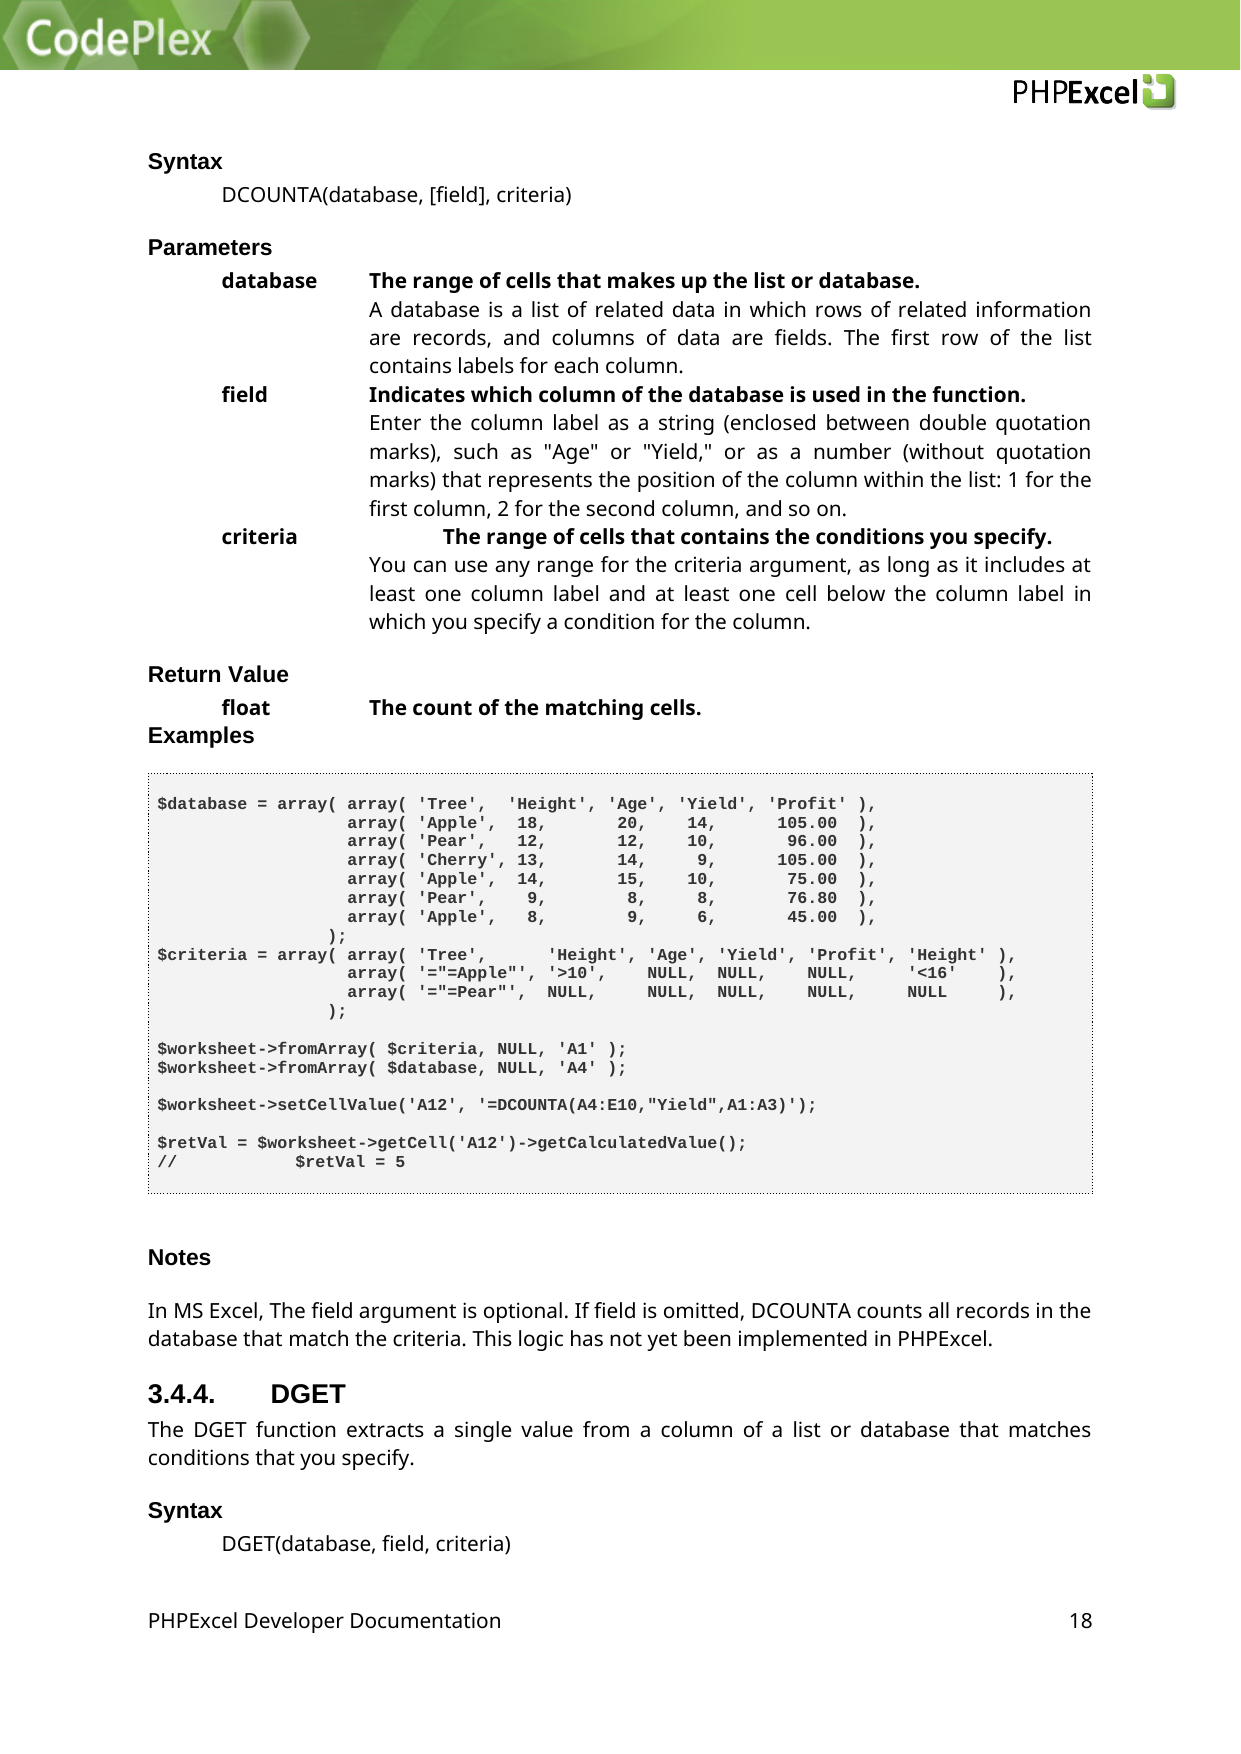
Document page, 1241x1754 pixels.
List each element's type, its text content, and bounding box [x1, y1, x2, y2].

text array( 'Apple', 14, 15, 10, 75.00 ), [148, 868, 1093, 886]
text $worksheet->fromArray( $database, NULL, 'A4' ); [148, 1056, 1093, 1075]
text database The range of cells that makes up the list or database. [221, 266, 1093, 295]
text array( 'Pear', 9, 8, 8, 76.80 ), [148, 886, 1093, 905]
text Enter the column label as a string (enclosed between double quotation marks), such as "Age" or "Yield," or as a number (without quotation marks) that represents the position of the column within the list: 1 for the first column, 2 for the second column, and so on. [369, 408, 1093, 522]
text In MS Excel, The field argument is optional. If field is omitted, DCOUNTA counts all records in the database that match the criteria. This logic has not yet been implemented in PHPExcel. [148, 1296, 1093, 1353]
text ); [148, 924, 1093, 943]
subtitle Syntax [148, 1497, 1093, 1523]
subtitle Notes [148, 1244, 1093, 1271]
text ); [148, 999, 1093, 1018]
text A database is a list of related data in which rows of related information are records, and columns of data are fields. The first row of the list contains labels for each column. [369, 295, 1093, 380]
subtitle DGET [148, 1378, 1093, 1409]
subtitle Return Value [148, 661, 1093, 687]
subtitle Syntax [148, 148, 1093, 174]
text array( '="=Apple"', '>10', NULL, NULL, NULL, '<16' ), [148, 962, 1093, 981]
text array( 'Apple', 8, 9, 6, 45.00 ), [148, 905, 1093, 924]
text // $retVal = 5 [148, 1150, 1093, 1169]
text array( 'Cherry', 13, 14, 9, 105.00 ), [148, 849, 1093, 868]
text field Indicates which column of the database is used in the function. [221, 380, 1093, 408]
text array( 'Apple', 18, 20, 14, 105.00 ), [148, 811, 1093, 830]
subtitle Examples [148, 722, 1093, 748]
text float The count of the matching cells. [221, 693, 1093, 722]
text The DGET function extracts a single value from a column of a list or database that matches conditions that you specify. [148, 1415, 1093, 1472]
text array( 'Pear', 12, 12, 10, 96.00 ), [148, 830, 1093, 849]
text $worksheet->setCellValue('A12', '=DCOUNTA(A4:E10,"Yield",A1:A3)'); [148, 1094, 1093, 1113]
text $retVal = $worksheet->getCell('A12')->getCalculatedValue(); [148, 1132, 1093, 1150]
subtitle Parameters [148, 234, 1093, 260]
text You can use any range for the criteria argument, as long as it includes at least one column label and at least one cell below the column label in which you specify a condition for the column. [369, 551, 1093, 636]
text $criteria = array( array( 'Tree', 'Height', 'Age', 'Yield', 'Profit', 'Height' ), [148, 943, 1093, 962]
text DGET(database, field, criteria) [221, 1529, 1093, 1558]
text array( '="=Pear"', NULL, NULL, NULL, NULL, NULL ), [148, 981, 1093, 999]
text DCOUNTA(database, [field], criteria) [221, 180, 1093, 209]
text $worksheet->fromArray( $criteria, NULL, 'A1' ); [148, 1037, 1093, 1056]
text criteria The range of cells that contains the conditions you specify. [221, 522, 1093, 551]
text $database = array( array( 'Tree', 'Height', 'Age', 'Yield', 'Profit' ), [148, 792, 1093, 811]
